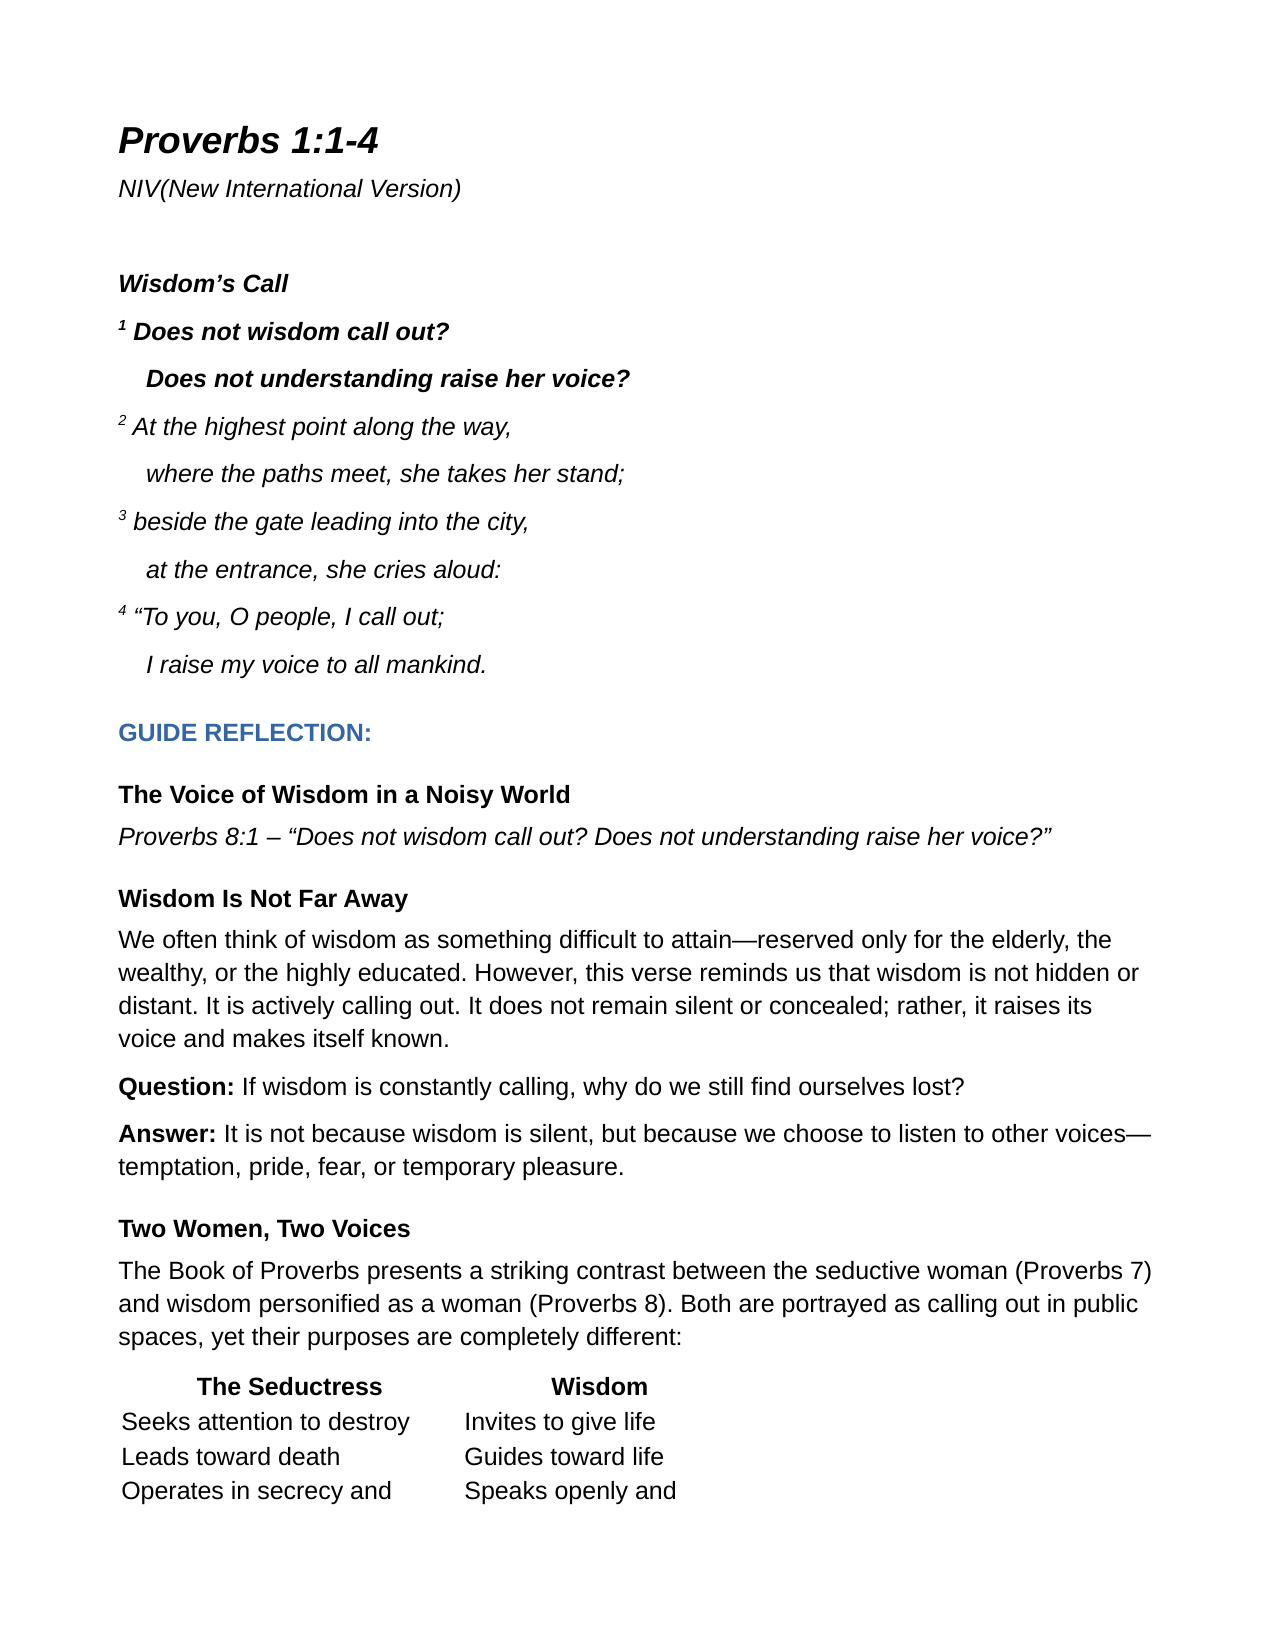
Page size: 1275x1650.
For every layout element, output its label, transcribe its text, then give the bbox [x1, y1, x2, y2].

text Answer: It is not because wisdom is silent, but because we choose to listen to other voices—temptation, pride, fear, or temporary pleasure. [118, 1119, 1157, 1181]
table_cell Seeks attention to destroy [118, 1404, 461, 1438]
table_cell Guides toward life [461, 1439, 738, 1473]
table_cell Leads toward death [118, 1439, 461, 1473]
subtitle The Voice of Wisdom in a Noisy World [118, 780, 1157, 809]
text The Book of Proverbs presents a striking contrast between the seductive woman (Proverbs 7) and wisdom personified as a woman (Proverbs 8). Both are portrayed as calling out in public spaces, yet their purposes are completely different: [118, 1256, 1157, 1351]
table_cell Operates in secrecy and [118, 1473, 461, 1508]
table_header Wisdom [461, 1369, 738, 1404]
text Proverbs 8:1 – “Does not wisdom call out? Does not understanding raise her voice?” [118, 822, 1157, 850]
table_cell Speaks openly and [461, 1473, 738, 1508]
subtitle Two Women, Two Voices [118, 1214, 1157, 1243]
text We often think of wisdom as something difficult to attain—reserved only for the elderly, the wealthy, or the highly educated. However, this verse reminds us that wisdom is not hidden or distant. It is actively calling out. It does not remain silent or concealed; rather, it raises its voice and makes itself known. [118, 925, 1157, 1053]
text 4 “To you, O people, I call out; [118, 602, 1157, 631]
text 3 beside the gate leading into the city, [118, 507, 1157, 536]
subtitle Wisdom Is Not Far Away [118, 884, 1157, 912]
text Does not understanding raise her voice? [118, 364, 1157, 393]
subtitle GUIDE REFLECTION: [118, 718, 1157, 747]
table_header The Seductress [118, 1369, 461, 1404]
table_cell Invites to give life [461, 1404, 738, 1438]
text NIV(New International Version) [118, 174, 1157, 202]
text Question: If wisdom is constantly calling, why do we still find ourselves lost? [118, 1072, 1157, 1100]
text 1 Does not wisdom call out? [118, 317, 1157, 345]
text I raise my voice to all mankind. [118, 650, 1157, 678]
text 2 At the highest point along the way, [118, 412, 1157, 441]
text Wisdom’s Call [118, 269, 1157, 298]
text where the paths meet, she takes her stand; [118, 459, 1157, 488]
text at the entrance, she cries aloud: [118, 554, 1157, 583]
subtitle Proverbs 1:1-4 [118, 118, 1157, 161]
